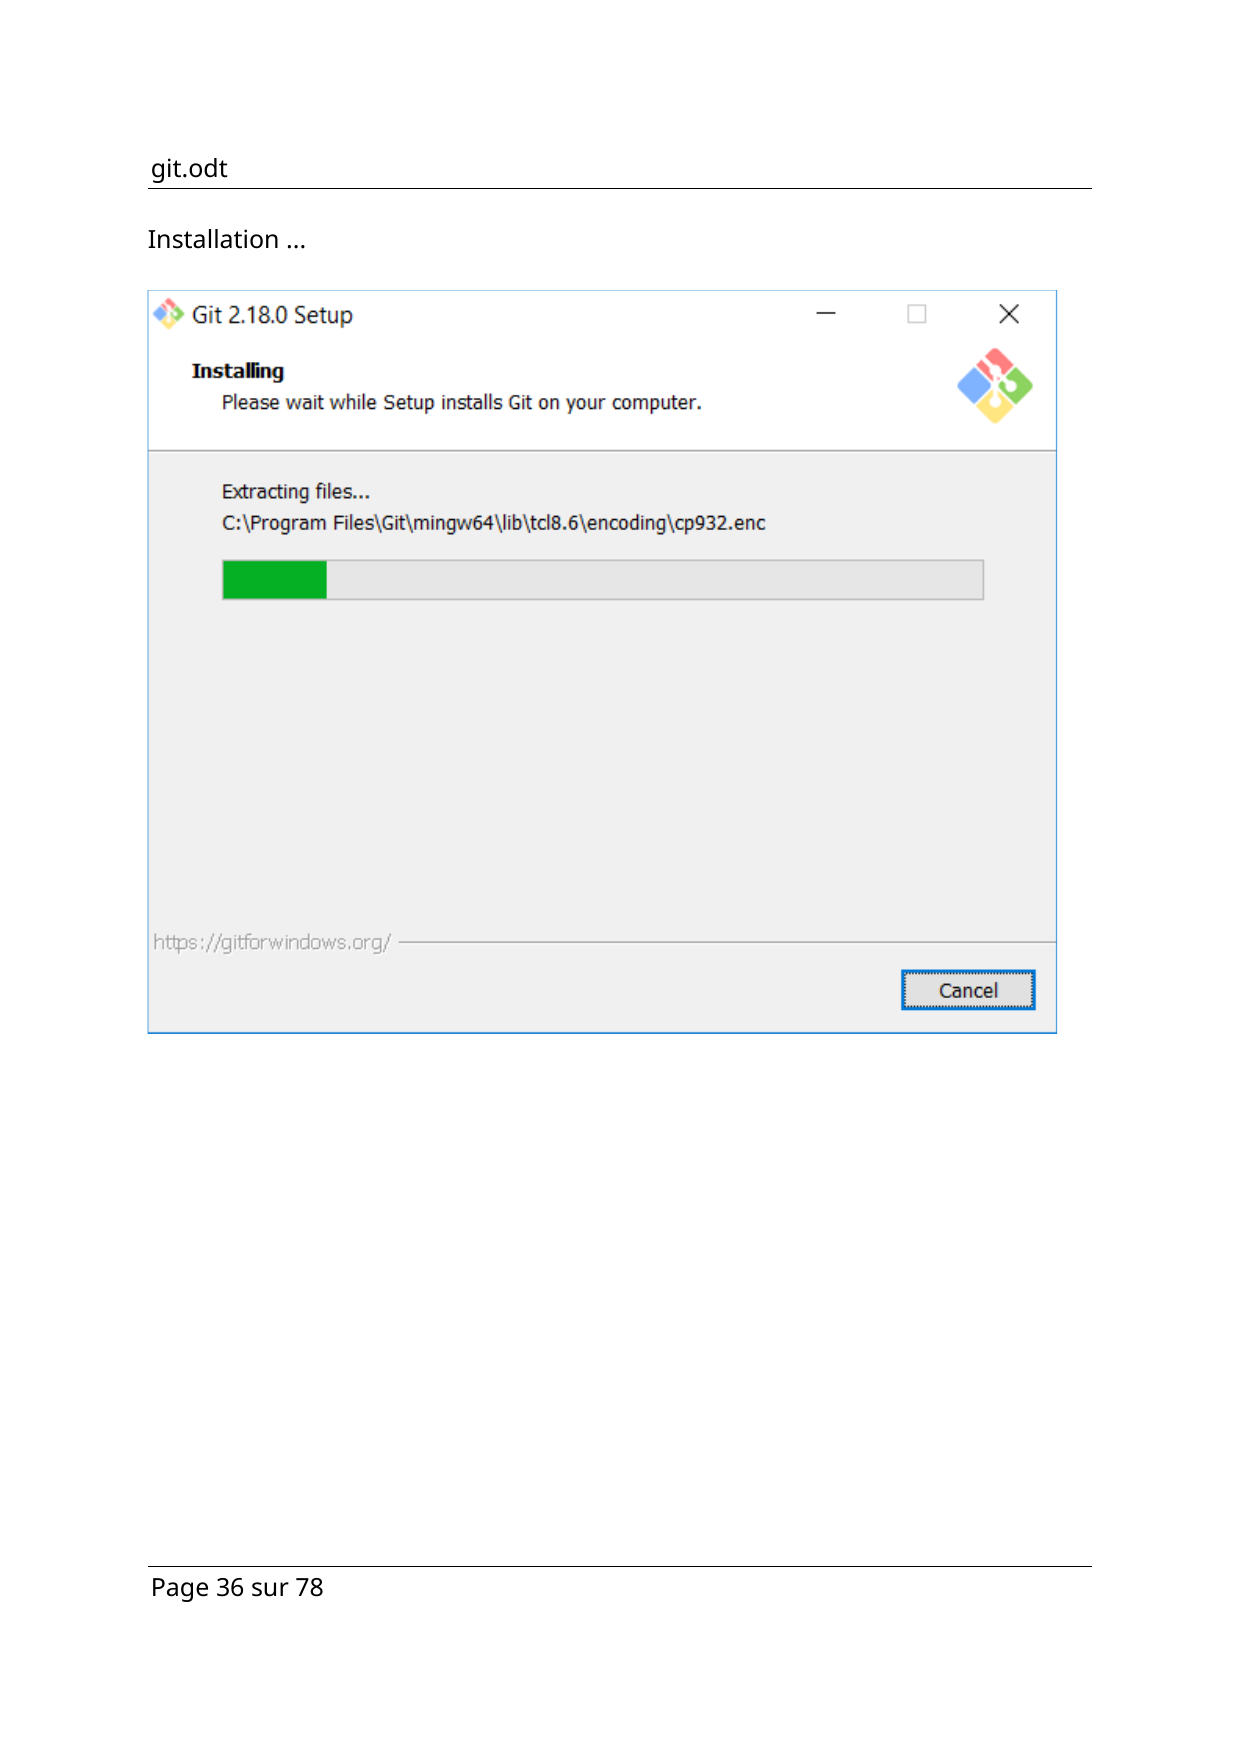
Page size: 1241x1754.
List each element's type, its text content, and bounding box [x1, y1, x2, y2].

text Installation ... [148, 222, 1092, 256]
picture [147, 290, 1058, 1034]
